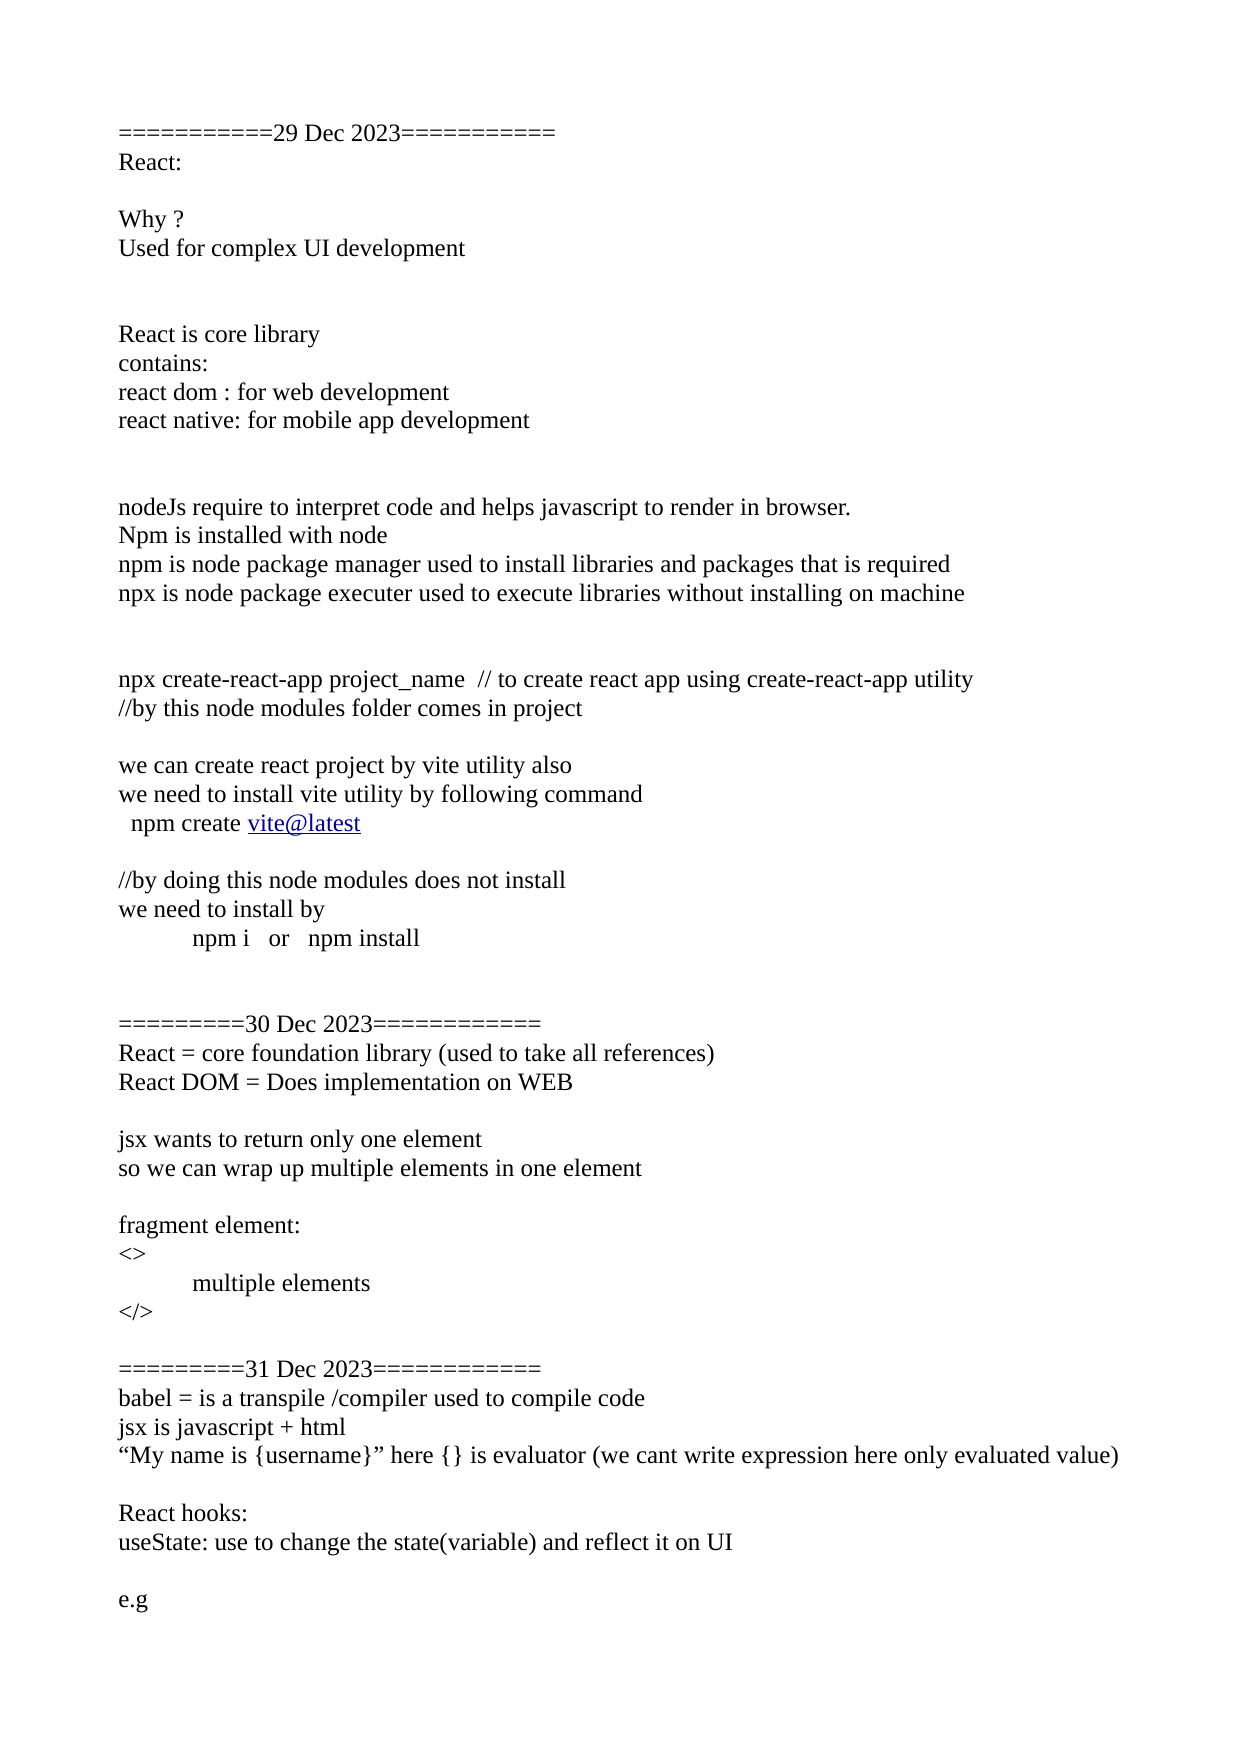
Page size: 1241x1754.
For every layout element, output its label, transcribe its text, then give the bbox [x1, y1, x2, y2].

text Npm is installed with node [118, 521, 1122, 549]
text React = core foundation library (used to take all references) [118, 1038, 1122, 1067]
text Why ? [118, 204, 1122, 233]
text npm create vite@latest [118, 808, 1122, 837]
text so we can wrap up multiple elements in one element [118, 1153, 1122, 1182]
text we need to install vite utility by following command [118, 779, 1122, 808]
text Used for complex UI development [118, 233, 1122, 262]
text React is core library [118, 319, 1122, 348]
text npm is node package manager used to install libraries and packages that is required [118, 549, 1122, 578]
text fragment element: [118, 1211, 1122, 1239]
text =========31 Dec 2023============ [118, 1354, 1122, 1383]
text “My name is {username}” here {} is evaluator (we cant write expression here only evaluated value) [118, 1441, 1122, 1469]
text <> [118, 1239, 1122, 1268]
text babel = is a transpile /compiler used to compile code [118, 1383, 1122, 1412]
text React hooks: [118, 1498, 1122, 1527]
text React: [118, 147, 1122, 176]
text ===========29 Dec 2023=========== [118, 118, 1122, 147]
text useState: use to change the state(variable) and reflect it on UI [118, 1527, 1122, 1556]
text npm i or npm install [118, 923, 1122, 952]
text contains: [118, 348, 1122, 377]
text we can create react project by vite utility also [118, 751, 1122, 779]
text npx create-react-app project_name // to create react app using create-react-app utility [118, 664, 1122, 693]
text nodeJs require to interpret code and helps javascript to render in browser. [118, 492, 1122, 521]
text react native: for mobile app development [118, 406, 1122, 434]
text npx is node package executer used to execute libraries without installing on machine [118, 578, 1122, 607]
text multiple elements [118, 1268, 1122, 1297]
text react dom : for web development [118, 377, 1122, 406]
text =========30 Dec 2023============ [118, 1009, 1122, 1038]
text //by doing this node modules does not install [118, 866, 1122, 894]
text //by this node modules folder comes in project [118, 693, 1122, 722]
text e.g [118, 1584, 1122, 1613]
text React DOM = Does implementation on WEB [118, 1067, 1122, 1096]
text jsx is javascript + html [118, 1412, 1122, 1441]
text we need to install by [118, 894, 1122, 923]
text </> [118, 1297, 1122, 1326]
text jsx wants to return only one element [118, 1124, 1122, 1153]
